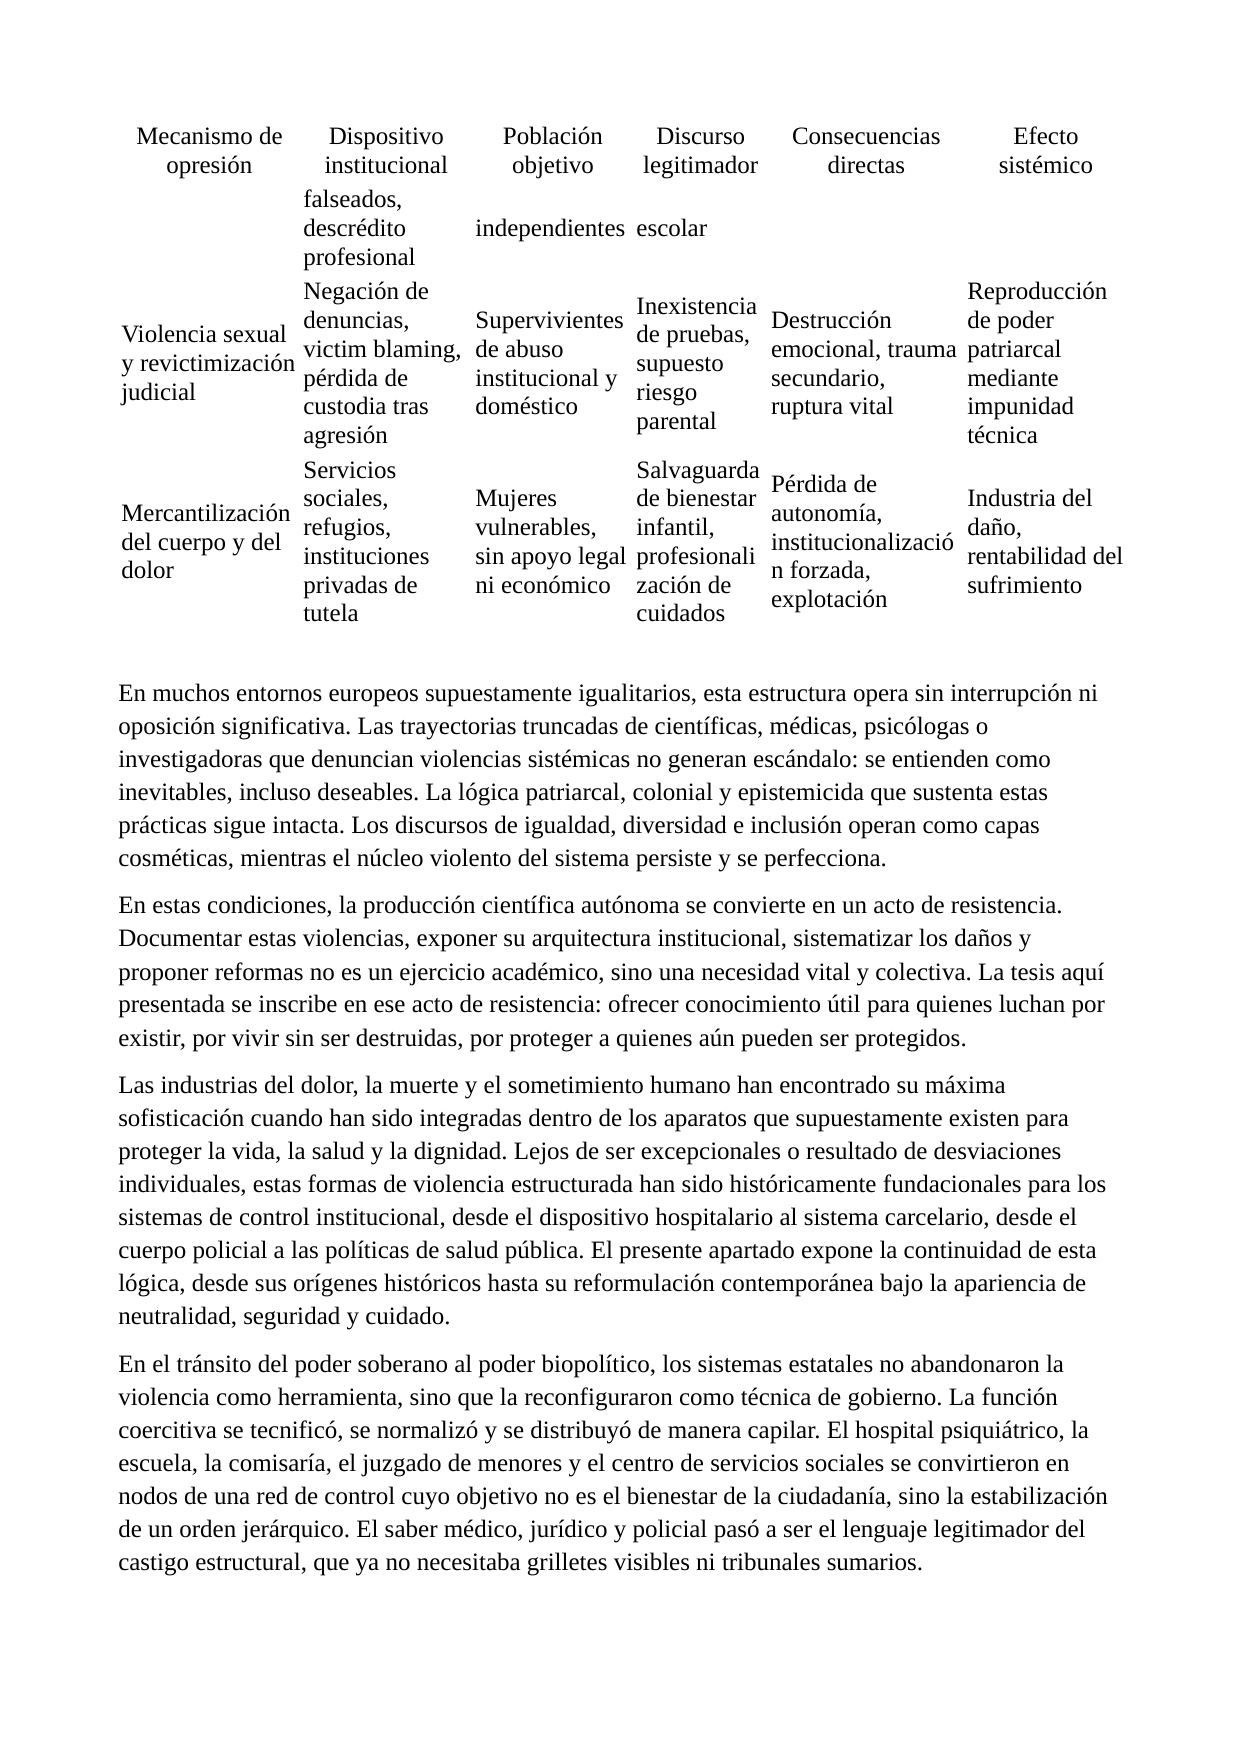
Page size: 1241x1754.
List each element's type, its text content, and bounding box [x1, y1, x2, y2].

text Las industrias del dolor, la muerte y el sometimiento humano han encontrado su máxima sofisticación cuando han sido integradas dentro de los aparatos que supuestamente existen para proteger la vida, la salud y la dignidad. Lejos de ser excepcionales o resultado de desviaciones individuales, estas formas de violencia estructurada han sido históricamente fundacionales para los sistemas de control institucional, desde el dispositivo hospitalario al sistema carcelario, desde el cuerpo policial a las políticas de salud pública. El presente apartado expone la continuidad de esta lógica, desde sus orígenes históricos hasta su reformulación contemporánea bajo la apariencia de neutralidad, seguridad y cuidado. [118, 1070, 1122, 1330]
table_cell [768, 181, 964, 273]
text En estas condiciones, la producción científica autónoma se convierte en un acto de resistencia. Documentar estas violencias, exponer su arquitectura institucional, sistematizar los daños y proponer reformas no es un ejercicio académico, sino una necesidad vital y colectiva. La tesis aquí presentada se inscribe en ese acto de resistencia: ofrecer conocimiento útil para quienes luchan por existir, por vivir sin ser destruidas, por proteger a quienes aún pueden ser protegidos. [118, 891, 1122, 1051]
table_cell independientes [472, 181, 633, 273]
table_cell Inexistencia de pruebas, supuesto riesgo parental [633, 274, 768, 452]
table_header Efecto sistémico [964, 118, 1127, 181]
table_cell falseados, descrédito profesional [300, 181, 472, 273]
table_cell [964, 181, 1127, 273]
table_cell Mercantilización del cuerpo y del dolor [118, 452, 300, 630]
table_header Mecanismo de opresión [118, 118, 300, 181]
table_header Dispositivo institucional [300, 118, 472, 181]
text En el tránsito del poder soberano al poder biopolítico, los sistemas estatales no abandonaron la violencia como herramienta, sino que la reconfiguraron como técnica de gobierno. La función coercitiva se tecnificó, se normalizó y se distribuyó de manera capilar. El hospital psiquiátrico, la escuela, la comisaría, el juzgado de menores y el centro de servicios sociales se convirtieron en nodos de una red de control cuyo objetivo no es el bienestar de la ciudadanía, sino la estabilización de un orden jerárquico. El saber médico, jurídico y policial pasó a ser el lenguaje legitimador del castigo estructural, que ya no necesitaba grilletes visibles ni tribunales sumarios. [118, 1349, 1122, 1576]
table_cell escolar [633, 181, 768, 273]
table_header Población objetivo [472, 118, 633, 181]
table_cell Pérdida de autonomía, institucionalización forzada, explotación [768, 452, 964, 630]
table_cell Salvaguarda de bienestar infantil, profesionalización de cuidados [633, 452, 768, 630]
text En muchos entornos europeos supuestamente igualitarios, esta estructura opera sin interrupción ni oposición significativa. Las trayectorias truncadas de científicas, médicas, psicólogas o investigadoras que denuncian violencias sistémicas no generan escándalo: se entienden como inevitables, incluso deseables. La lógica patriarcal, colonial y epistemicida que sustenta estas prácticas sigue intacta. Los discursos de igualdad, diversidad e inclusión operan como capas cosméticas, mientras el núcleo violento del sistema persiste y se perfecciona. [118, 678, 1122, 872]
table_cell Servicios sociales, refugios, instituciones privadas de tutela [300, 452, 472, 630]
table_cell Violencia sexual y revictimización judicial [118, 274, 300, 452]
table_header Discurso legitimador [633, 118, 768, 181]
table_cell [118, 181, 300, 273]
table_cell Destrucción emocional, trauma secundario, ruptura vital [768, 274, 964, 452]
table_cell Negación de denuncias, victim blaming, pérdida de custodia tras agresión [300, 274, 472, 452]
table_cell Supervivientes de abuso institucional y doméstico [472, 274, 633, 452]
table_cell Reproducción de poder patriarcal mediante impunidad técnica [964, 274, 1127, 452]
table_header Consecuencias directas [768, 118, 964, 181]
table_cell Industria del daño, rentabilidad del sufrimiento [964, 452, 1127, 630]
table_cell Mujeres vulnerables, sin apoyo legal ni económico [472, 452, 633, 630]
